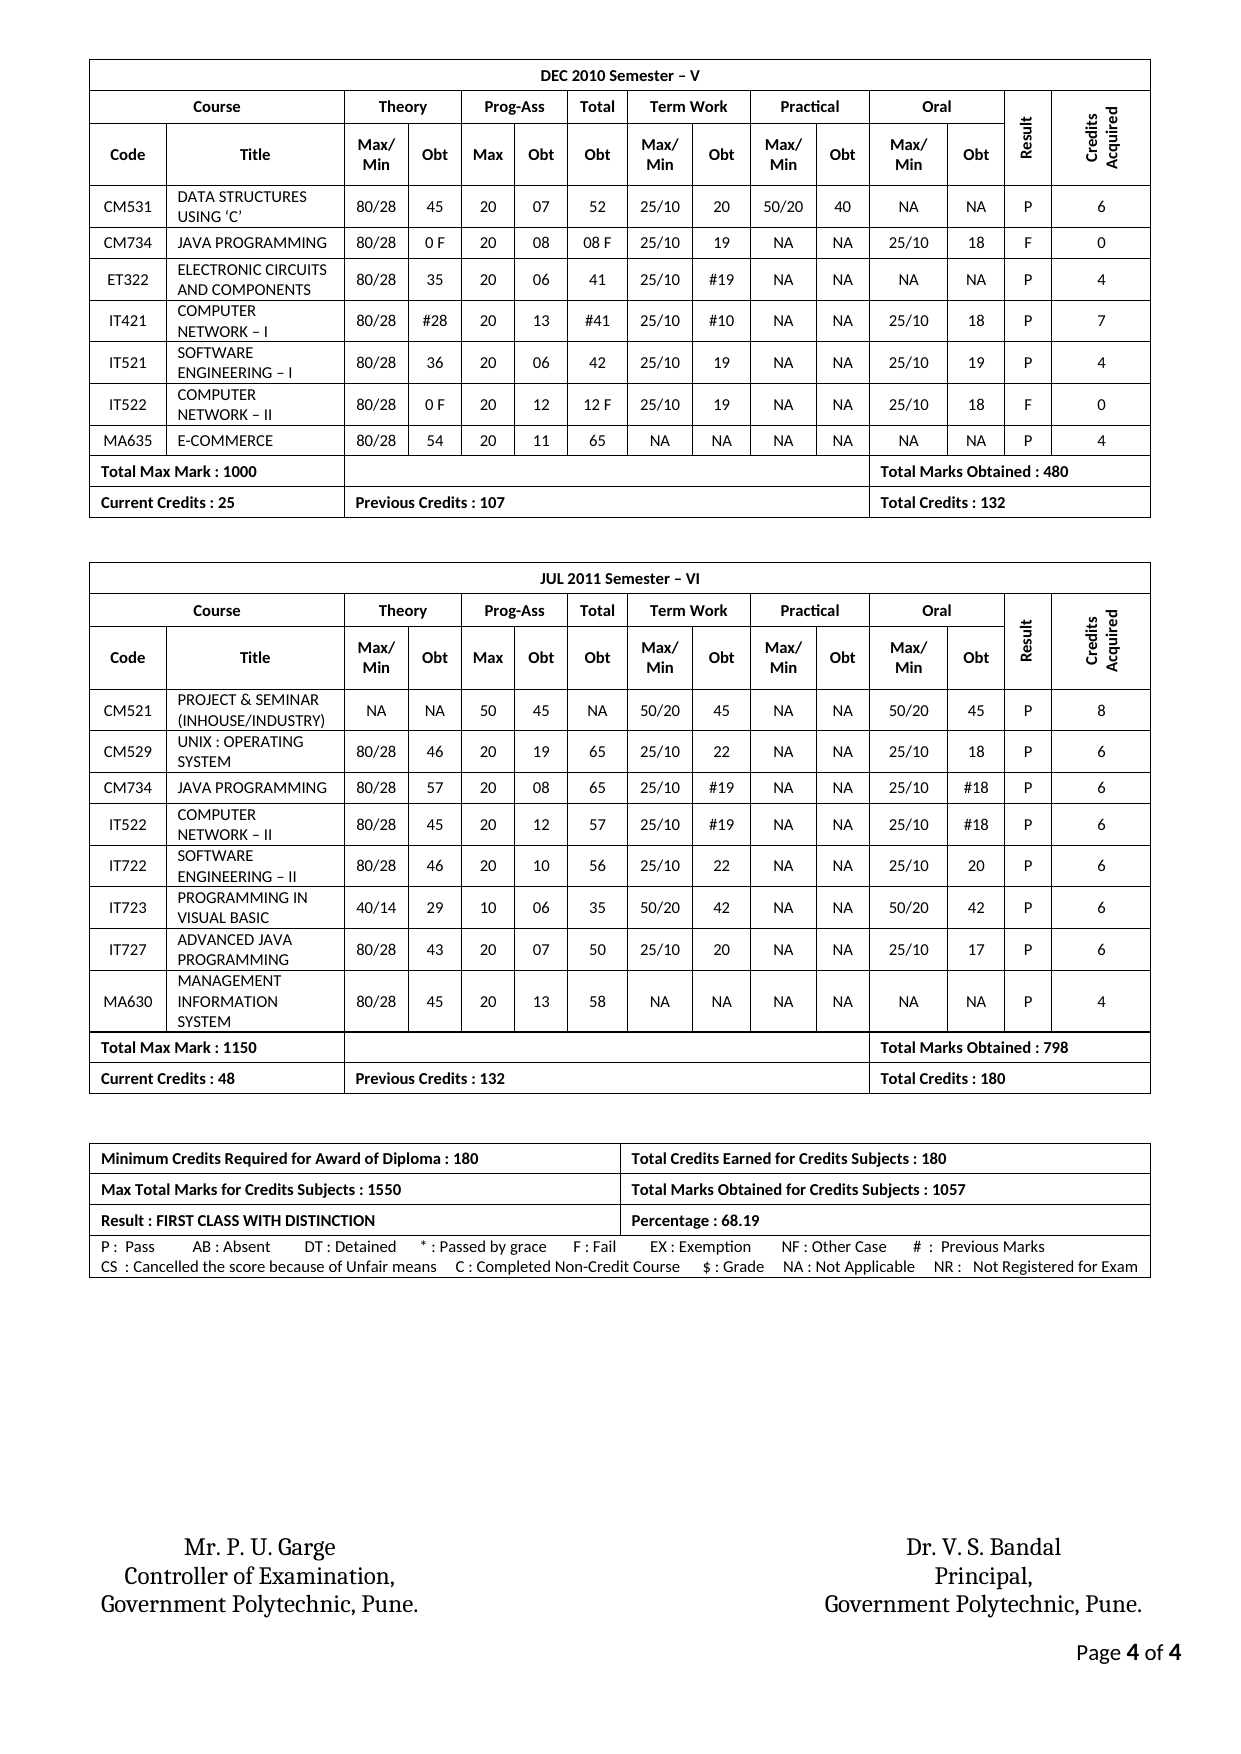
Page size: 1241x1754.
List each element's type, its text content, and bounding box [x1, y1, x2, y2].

table_cell NA [817, 342, 869, 383]
table_cell P [1005, 731, 1051, 772]
table_cell Obt [817, 124, 869, 185]
table_cell IT521 [90, 342, 166, 383]
table_cell Prog-Ass [462, 91, 567, 123]
table_cell F [1005, 384, 1051, 424]
table_cell NA [817, 773, 869, 803]
table_cell NA [568, 690, 627, 730]
table_cell NA [751, 301, 816, 341]
table_cell IT723 [90, 887, 166, 928]
table_cell #18 [948, 773, 1004, 803]
table_cell Previous Credits : 132 [345, 1063, 869, 1093]
table_cell 65 [568, 773, 627, 803]
table_cell 18 [948, 301, 1004, 341]
table_cell UNIX : OPERATING SYSTEM [167, 731, 344, 772]
table_cell Title [167, 627, 344, 689]
table_cell 40/14 [345, 887, 408, 928]
table_cell CM521 [90, 690, 166, 730]
table_cell NA [751, 342, 816, 383]
table_cell Total Max Mark : 1000 [90, 456, 344, 486]
table_cell 22 [693, 846, 750, 886]
table_cell F [1005, 228, 1051, 258]
table_cell 6 [1052, 731, 1150, 772]
table_cell 42 [568, 342, 627, 383]
table_cell Oral [870, 594, 1004, 626]
table_cell 25/10 [870, 929, 947, 969]
table_cell 19 [693, 384, 750, 424]
table_cell 80/28 [345, 971, 408, 1031]
table_cell Current Credits : 25 [90, 487, 344, 517]
table_cell 50/20 [751, 186, 816, 227]
table_header Total Credits Earned for Credits Subjects : 180 [621, 1144, 1150, 1173]
table_cell NA [751, 259, 816, 299]
table_cell 4 [1052, 971, 1150, 1031]
table_cell P [1005, 971, 1051, 1031]
table_cell NA [870, 259, 947, 299]
table_cell IT522 [90, 384, 166, 424]
table_cell 25/10 [870, 342, 947, 383]
table_cell NA [751, 846, 816, 886]
table_cell 6 [1052, 929, 1150, 969]
table_cell Result [1005, 594, 1051, 689]
table_cell 20 [462, 971, 514, 1031]
table_cell 12 [515, 384, 567, 424]
table_cell Obt [568, 627, 627, 689]
table_cell 0 [1052, 384, 1150, 424]
table_cell 25/10 [870, 846, 947, 886]
table_cell #19 [693, 804, 750, 844]
table_cell Max [462, 627, 514, 689]
table_cell 20 [693, 929, 750, 969]
table_cell Practical [751, 91, 869, 123]
table_cell 19 [693, 228, 750, 258]
table_cell 25/10 [870, 301, 947, 341]
table_cell Term Work [628, 594, 750, 626]
table_cell Max/ Min [751, 124, 816, 185]
table_cell 57 [409, 773, 461, 803]
table_cell 80/28 [345, 342, 408, 383]
table_cell NA [628, 426, 692, 455]
table_cell #19 [693, 773, 750, 803]
table_cell Total Credits : 180 [870, 1063, 1150, 1093]
table_cell Oral [870, 91, 1004, 123]
table_cell 46 [409, 846, 461, 886]
table_cell 80/28 [345, 804, 408, 844]
table_cell NA [817, 929, 869, 969]
table_cell P [1005, 259, 1051, 299]
table_cell NA [817, 731, 869, 772]
table_cell 80/28 [345, 929, 408, 969]
table_cell 19 [693, 342, 750, 383]
table_cell NA [693, 426, 750, 455]
table_cell 25/10 [628, 342, 692, 383]
table_header [460, 1533, 786, 1619]
table_cell Max [462, 124, 514, 185]
table_cell P [1005, 804, 1051, 844]
table_cell 07 [515, 929, 567, 969]
table_cell 10 [515, 846, 567, 886]
table_cell COMPUTER NETWORK – I [167, 301, 344, 341]
table_cell 25/10 [870, 384, 947, 424]
table_cell 43 [409, 929, 461, 969]
table_cell 08 [515, 773, 567, 803]
table_cell Max/Min [345, 124, 408, 185]
table_cell 65 [568, 426, 627, 455]
table_cell NA [817, 384, 869, 424]
table_cell 20 [462, 929, 514, 969]
table_cell 4 [1052, 259, 1150, 299]
table_cell Current Credits : 48 [90, 1063, 344, 1093]
table_cell 80/28 [345, 426, 408, 455]
table_cell Obt [817, 627, 869, 689]
table_cell 8 [1052, 690, 1150, 730]
table_cell 6 [1052, 887, 1150, 928]
table_cell Practical [751, 594, 869, 626]
table_cell #19 [693, 259, 750, 299]
table_cell NA [948, 186, 1004, 227]
table_cell Max/ Min [870, 627, 947, 689]
table_cell 25/10 [628, 846, 692, 886]
table_cell NA [628, 971, 692, 1031]
table_cell IT421 [90, 301, 166, 341]
table_cell Obt [409, 627, 461, 689]
table_cell Obt [693, 627, 750, 689]
table_cell 20 [462, 804, 514, 844]
table_cell 12 [515, 804, 567, 844]
table_cell NA [948, 259, 1004, 299]
table_cell 35 [568, 887, 627, 928]
table_cell Obt [948, 627, 1004, 689]
table_cell Total [568, 91, 627, 123]
table_cell 18 [948, 228, 1004, 258]
table_cell 36 [409, 342, 461, 383]
table_cell Max/Min [345, 627, 408, 689]
table_cell P [1005, 426, 1051, 455]
table_cell Credits Acquired [1052, 91, 1150, 185]
table_cell Max Total Marks for Credits Subjects : 1550 [90, 1174, 620, 1204]
table_cell Max/ Min [628, 627, 692, 689]
table_cell Result [1005, 91, 1051, 185]
table_cell 20 [462, 846, 514, 886]
table_cell NA [751, 731, 816, 772]
table_cell 25/10 [628, 259, 692, 299]
table_cell 54 [409, 426, 461, 455]
table_cell NA [409, 690, 461, 730]
table_cell ADVANCED JAVA PROGRAMMING [167, 929, 344, 969]
table_cell 7 [1052, 301, 1150, 341]
table_cell 20 [462, 731, 514, 772]
table_cell 57 [568, 804, 627, 844]
table_cell NA [817, 426, 869, 455]
table_cell 19 [515, 731, 567, 772]
table_cell DATA STRUCTURES USING ‘C’ [167, 186, 344, 227]
table_cell 50 [462, 690, 514, 730]
table_cell 4 [1052, 342, 1150, 383]
table_cell NA [817, 228, 869, 258]
table_cell 58 [568, 971, 627, 1031]
table_cell 25/10 [870, 228, 947, 258]
table_cell CM734 [90, 228, 166, 258]
table_cell Obt [948, 124, 1004, 185]
table_cell 56 [568, 846, 627, 886]
table_cell 20 [462, 259, 514, 299]
table_cell Course [90, 91, 344, 123]
table_header JUL 2011 Semester – VI [90, 563, 1150, 593]
table_cell 13 [515, 301, 567, 341]
table_cell 50/20 [870, 690, 947, 730]
table_cell SOFTWARE ENGINEERING – I [167, 342, 344, 383]
table_cell 80/28 [345, 384, 408, 424]
table_cell 40 [817, 186, 869, 227]
table_cell NA [817, 846, 869, 886]
table_cell NA [817, 804, 869, 844]
table_cell COMPUTER NETWORK – II [167, 804, 344, 844]
table_cell 50 [568, 929, 627, 969]
table_cell ET322 [90, 259, 166, 299]
table_cell NA [751, 887, 816, 928]
table_cell 45 [409, 804, 461, 844]
table_cell SOFTWARE ENGINEERING – II [167, 846, 344, 886]
table_cell 20 [462, 773, 514, 803]
table_cell 41 [568, 259, 627, 299]
table_cell 80/28 [345, 846, 408, 886]
table_cell NA [948, 426, 1004, 455]
table_cell 12 F [568, 384, 627, 424]
table_cell 80/28 [345, 228, 408, 258]
table_cell Obt [568, 124, 627, 185]
table_cell CM529 [90, 731, 166, 772]
table_cell MANAGEMENT INFORMATION SYSTEM [167, 971, 344, 1031]
table_cell 50/20 [870, 887, 947, 928]
table_header Minimum Credits Required for Award of Diploma : 180 [90, 1144, 620, 1173]
table_cell P [1005, 186, 1051, 227]
table_cell P [1005, 929, 1051, 969]
table_cell 20 [462, 384, 514, 424]
table_cell 08 F [568, 228, 627, 258]
table_cell NA [870, 186, 947, 227]
table_cell 80/28 [345, 773, 408, 803]
table_cell 0 [1052, 228, 1150, 258]
table_cell Term Work [628, 91, 750, 123]
table_cell 08 [515, 228, 567, 258]
table_cell #10 [693, 301, 750, 341]
table_cell 42 [948, 887, 1004, 928]
table_cell 0 F [409, 384, 461, 424]
table_cell Result : FIRST CLASS WITH DISTINCTION [90, 1205, 620, 1235]
table_cell 25/10 [628, 228, 692, 258]
table_cell NA [751, 690, 816, 730]
table_cell NA [345, 690, 408, 730]
table_cell 25/10 [628, 804, 692, 844]
table_cell P [1005, 887, 1051, 928]
table_cell Total [568, 594, 627, 626]
table_cell 20 [462, 342, 514, 383]
table_cell NA [870, 971, 947, 1031]
table_cell Obt [409, 124, 461, 185]
table_cell 20 [462, 228, 514, 258]
table_cell MA635 [90, 426, 166, 455]
table_cell NA [817, 887, 869, 928]
table_cell 20 [693, 186, 750, 227]
table_cell 25/10 [628, 186, 692, 227]
table_cell Obt [515, 627, 567, 689]
table_cell 18 [948, 384, 1004, 424]
table_cell 50/20 [628, 887, 692, 928]
table_cell 06 [515, 887, 567, 928]
table_cell Title [167, 124, 344, 185]
table_cell Max/ Min [751, 627, 816, 689]
table_cell E-COMMERCE [167, 426, 344, 455]
table_header DEC 2010 Semester – V [90, 60, 1150, 90]
table_cell Max/ Min [628, 124, 692, 185]
table_cell NA [751, 228, 816, 258]
table_cell 45 [515, 690, 567, 730]
table_cell 18 [948, 731, 1004, 772]
table_cell Total Credits : 132 [870, 487, 1150, 517]
table_cell NA [817, 971, 869, 1031]
table_cell NA [948, 971, 1004, 1031]
table_cell 52 [568, 186, 627, 227]
table_cell PROGRAMMING IN VISUAL BASIC [167, 887, 344, 928]
table_cell Code [90, 124, 166, 185]
table_cell Credits Acquired [1052, 594, 1150, 689]
table_cell Code [90, 627, 166, 689]
table_cell 45 [409, 971, 461, 1031]
table_cell #41 [568, 301, 627, 341]
table_cell NA [751, 773, 816, 803]
table_cell 25/10 [870, 773, 947, 803]
table_cell Total Marks Obtained : 480 [870, 456, 1150, 486]
table_cell MA630 [90, 971, 166, 1031]
table_header Dr. V. S. Bandal Principal, Government Polytechnic, Pune. [786, 1533, 1181, 1619]
table_cell Course [90, 594, 344, 626]
table_cell 80/28 [345, 301, 408, 341]
table_cell 6 [1052, 804, 1150, 844]
table_cell Max/ Min [870, 124, 947, 185]
table_cell Previous Credits : 107 [345, 487, 869, 517]
table_cell Percentage : 68.19 [621, 1205, 1150, 1235]
table_cell 20 [948, 846, 1004, 886]
table_cell 80/28 [345, 731, 408, 772]
table_cell 46 [409, 731, 461, 772]
table_cell 50/20 [628, 690, 692, 730]
table_cell CM531 [90, 186, 166, 227]
table_cell P [1005, 301, 1051, 341]
table_cell [345, 1033, 869, 1062]
table_cell Obt [693, 124, 750, 185]
table_cell 35 [409, 259, 461, 299]
table_cell NA [751, 971, 816, 1031]
table_cell 13 [515, 971, 567, 1031]
table_cell NA [751, 384, 816, 424]
table_cell 11 [515, 426, 567, 455]
table_cell IT722 [90, 846, 166, 886]
table_cell P [1005, 342, 1051, 383]
table_cell #18 [948, 804, 1004, 844]
table_cell 6 [1052, 186, 1150, 227]
table_cell 45 [693, 690, 750, 730]
table_cell Total Max Mark : 1150 [90, 1033, 344, 1062]
table_cell NA [751, 426, 816, 455]
table_cell 07 [515, 186, 567, 227]
table_cell NA [751, 804, 816, 844]
table_cell JAVA PROGRAMMING [167, 228, 344, 258]
table_cell NA [817, 301, 869, 341]
table_cell 80/28 [345, 186, 408, 227]
table_cell IT727 [90, 929, 166, 969]
table_cell 25/10 [628, 929, 692, 969]
table_cell 22 [693, 731, 750, 772]
table_cell 17 [948, 929, 1004, 969]
table_cell NA [693, 971, 750, 1031]
table_cell P : Pass AB : Absent DT : Detained * : Passed by grace F : Fail EX : Exemption NF : Other Case # : Previous Marks CS : Cancelled the score because of Unfair means C : Completed Non-Credit Course $ : Grade NA : Not Applicable NR : Not Registered for Exam [90, 1236, 1150, 1277]
table_cell 10 [462, 887, 514, 928]
table_cell NA [751, 929, 816, 969]
table_cell [345, 456, 869, 486]
table_cell COMPUTER NETWORK – II [167, 384, 344, 424]
table_cell 0 F [409, 228, 461, 258]
table_cell 6 [1052, 846, 1150, 886]
table_cell NA [817, 259, 869, 299]
table_cell IT522 [90, 804, 166, 844]
table_cell Total Marks Obtained for Credits Subjects : 1057 [621, 1174, 1150, 1204]
table_cell 25/10 [870, 731, 947, 772]
table_cell 25/10 [628, 773, 692, 803]
table_cell ELECTRONIC CIRCUITS AND COMPONENTS [167, 259, 344, 299]
table_cell 25/10 [628, 384, 692, 424]
table_cell 29 [409, 887, 461, 928]
table_header Mr. P. U. Garge Controller of Examination, Government Polytechnic, Pune. [59, 1533, 460, 1619]
table_cell Theory [345, 91, 461, 123]
table_cell 20 [462, 426, 514, 455]
table_cell NA [817, 690, 869, 730]
table_cell NA [870, 426, 947, 455]
table_cell P [1005, 690, 1051, 730]
table_cell 19 [948, 342, 1004, 383]
table_cell 45 [409, 186, 461, 227]
table_cell 06 [515, 259, 567, 299]
table_cell 20 [462, 186, 514, 227]
table_cell 25/10 [628, 731, 692, 772]
table_cell 65 [568, 731, 627, 772]
table_cell Theory [345, 594, 461, 626]
table_cell #28 [409, 301, 461, 341]
table_cell 42 [693, 887, 750, 928]
table_cell P [1005, 773, 1051, 803]
table_cell 6 [1052, 773, 1150, 803]
table_cell 20 [462, 301, 514, 341]
table_cell Obt [515, 124, 567, 185]
table_cell 80/28 [345, 259, 408, 299]
table_cell Prog-Ass [462, 594, 567, 626]
table_cell CM734 [90, 773, 166, 803]
table_cell P [1005, 846, 1051, 886]
table_cell 4 [1052, 426, 1150, 455]
table_cell JAVA PROGRAMMING [167, 773, 344, 803]
table_cell Total Marks Obtained : 798 [870, 1033, 1150, 1062]
table_cell 25/10 [628, 301, 692, 341]
table_cell 25/10 [870, 804, 947, 844]
table_cell PROJECT & SEMINAR (INHOUSE/INDUSTRY) [167, 690, 344, 730]
table_cell 06 [515, 342, 567, 383]
table_cell 45 [948, 690, 1004, 730]
